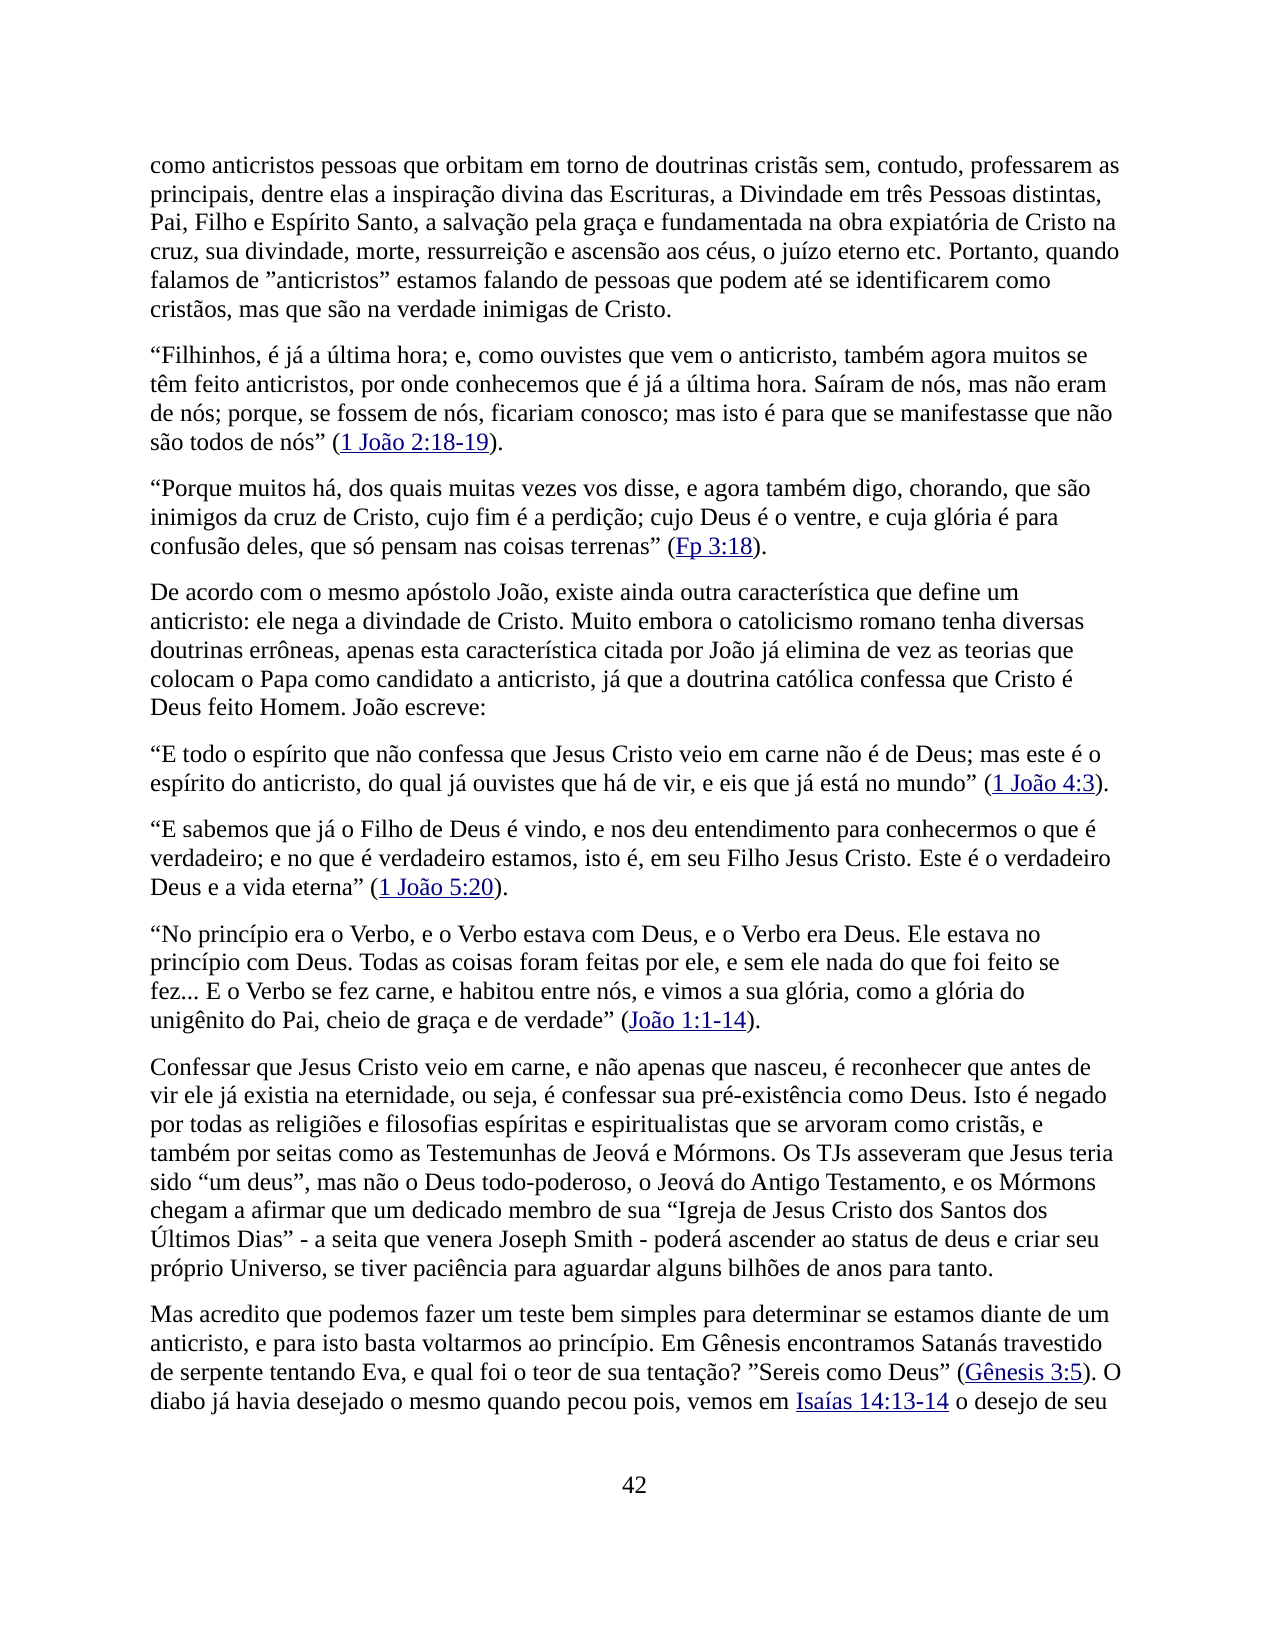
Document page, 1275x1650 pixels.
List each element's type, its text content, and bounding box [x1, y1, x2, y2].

text “No princípio era o Verbo, e o Verbo estava com Deus, e o Verbo era Deus. Ele estava no princípio com Deus. Todas as coisas foram feitas por ele, e sem ele nada do que foi feito se fez... E o Verbo se fez carne, e habitou entre nós, e vimos a sua glória, como a glória do unigênito do Pai, cheio de graça e de verdade” (João 1:1-14). [150, 919, 1125, 1034]
text “E todo o espírito que não confessa que Jesus Cristo veio em carne não é de Deus; mas este é o espírito do anticristo, do qual já ouvistes que há de vir, e eis que já está no mundo” (1 João 4:3). [150, 739, 1125, 797]
text Confessar que Jesus Cristo veio em carne, e não apenas que nasceu, é reconhecer que antes de vir ele já existia na eternidade, ou seja, é confessar sua pré-existência como Deus. Isto é negado por todas as religiões e filosofias espíritas e espiritualistas que se arvoram como cristãs, e também por seitas como as Testemunhas de Jeová e Mórmons. Os TJs asseveram que Jesus teria sido “um deus”, mas não o Deus todo-poderoso, o Jeová do Antigo Testamento, e os Mórmons chegam a afirmar que um dedicado membro de sua “Igreja de Jesus Cristo dos Santos dos Últimos Dias” - a seita que venera Joseph Smith - poderá ascender ao status de deus e criar seu próprio Universo, se tiver paciência para aguardar alguns bilhões de anos para tanto. [150, 1052, 1125, 1282]
text “E sabemos que já o Filho de Deus é vindo, e nos deu entendimento para conhecermos o que é verdadeiro; e no que é verdadeiro estamos, isto é, em seu Filho Jesus Cristo. Este é o verdadeiro Deus e a vida eterna” (1 João 5:20). [150, 814, 1125, 901]
text “Porque muitos há, dos quais muitas vezes vos disse, e agora também digo, chorando, que são inimigos da cruz de Cristo, cujo fim é a perdição; cujo Deus é o ventre, e cuja glória é para confusão deles, que só pensam nas coisas terrenas” (Fp 3:18). [150, 473, 1125, 559]
text como anticristos pessoas que orbitam em torno de doutrinas cristãs sem, contudo, professarem as principais, dentre elas a inspiração divina das Escrituras, a Divindade em três Pessoas distintas, Pai, Filho e Espírito Santo, a salvação pela graça e fundamentada na obra expiatória de Cristo na cruz, sua divindade, morte, ressurreição e ascensão aos céus, o juízo eterno etc. Portanto, quando falamos de ”anticristos” estamos falando de pessoas que podem até se identificarem como cristãos, mas que são na verdade inimigas de Cristo. [150, 150, 1125, 322]
text De acordo com o mesmo apóstolo João, existe ainda outra característica que define um anticristo: ele nega a divindade de Cristo. Muito embora o catolicismo romano tenha diversas doutrinas errôneas, apenas esta característica citada por João já elimina de vez as teorias que colocam o Papa como candidato a anticristo, já que a doutrina católica confessa que Cristo é Deus feito Homem. João escreve: [150, 577, 1125, 721]
text “Filhinhos, é já a última hora; e, como ouvistes que vem o anticristo, também agora muitos se têm feito anticristos, por onde conhecemos que é já a última hora. Saíram de nós, mas não eram de nós; porque, se fossem de nós, ficariam conosco; mas isto é para que se manifestasse que não são todos de nós” (1 João 2:18-19). [150, 340, 1125, 455]
text Mas acredito que podemos fazer um teste bem simples para determinar se estamos diante de um anticristo, e para isto basta voltarmos ao princípio. Em Gênesis encontramos Satanás travestido de serpente tentando Eva, e qual foi o teor de sua tentação? ”Sereis como Deus” (Gênesis 3:5). O diabo já havia desejado o mesmo quando pecou pois, vemos em Isaías 14:13-14 o desejo de seu [150, 1299, 1125, 1414]
